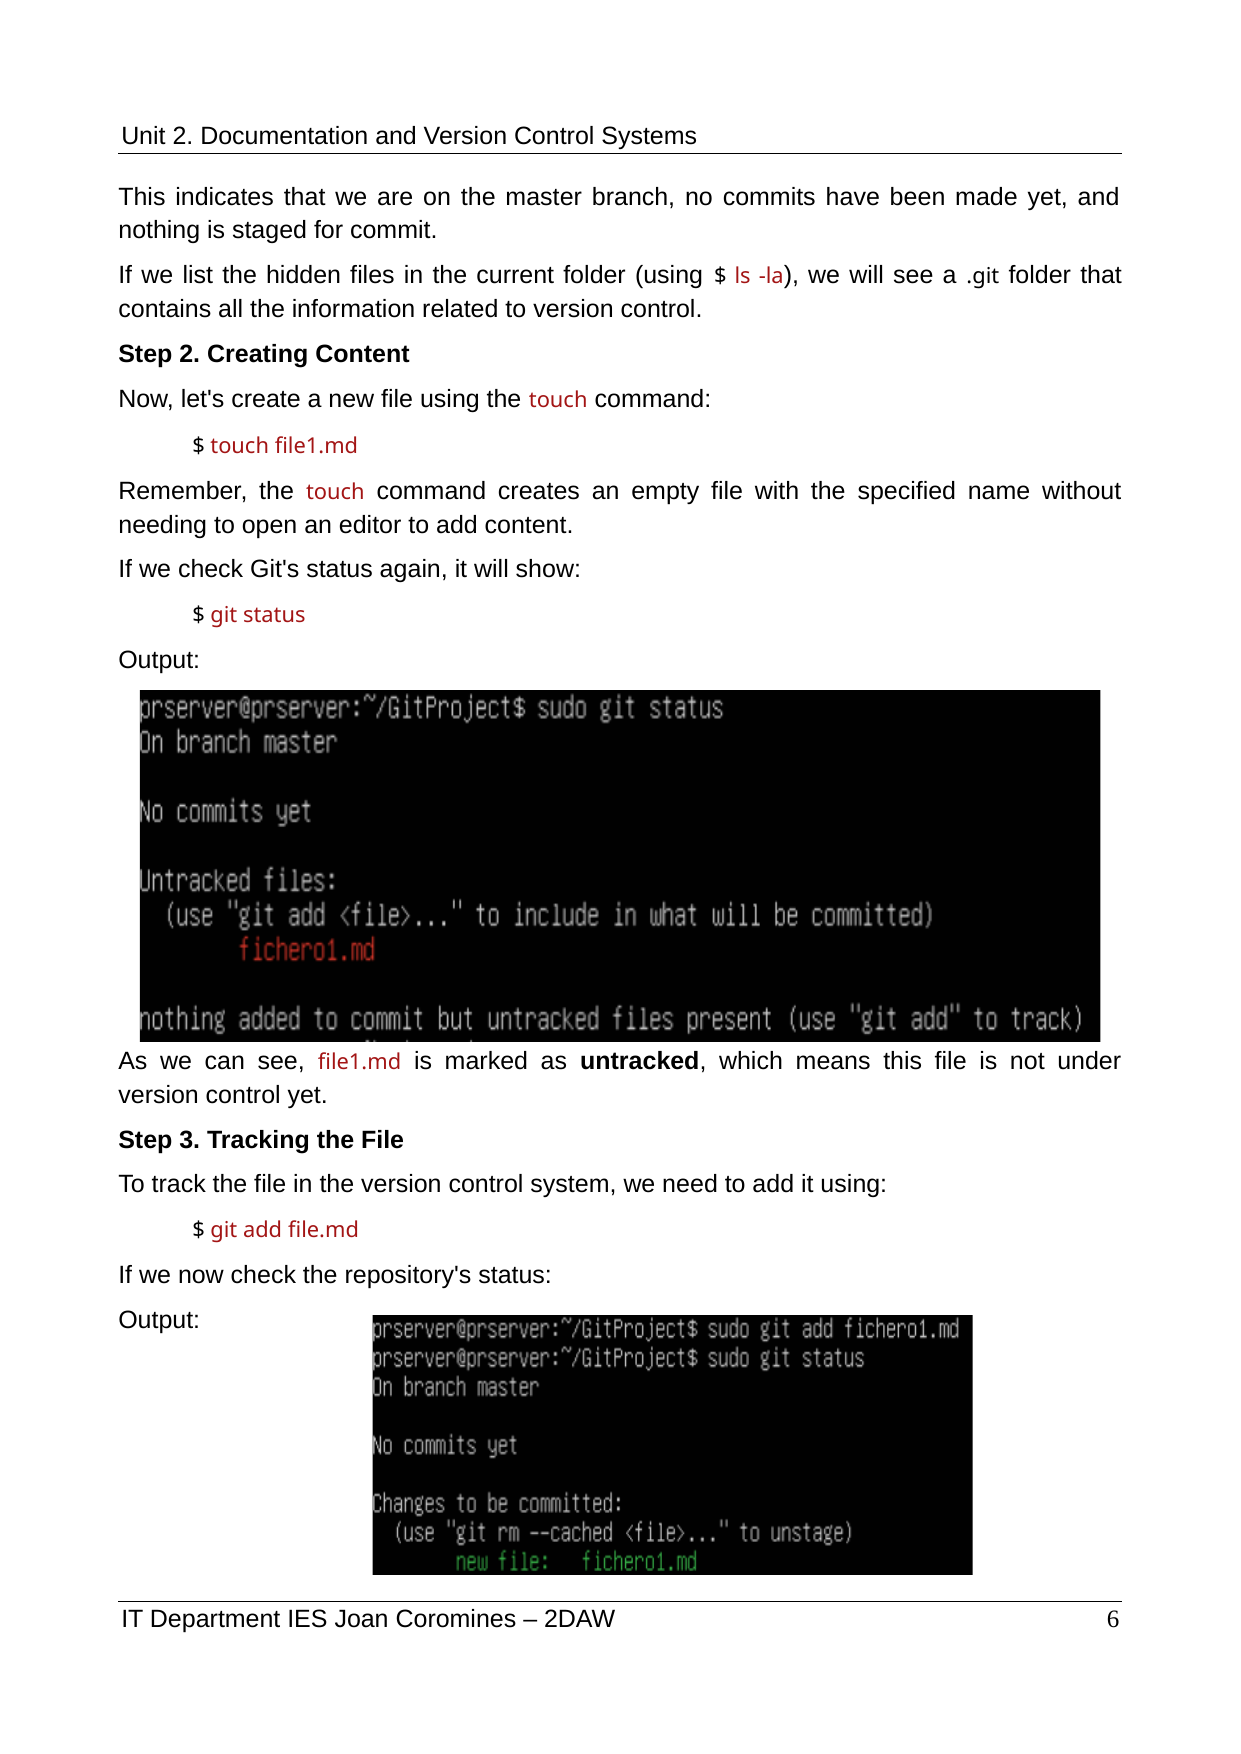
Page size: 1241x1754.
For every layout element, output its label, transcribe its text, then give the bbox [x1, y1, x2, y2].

text $ touch file1.md [192, 430, 1122, 459]
text Output: [118, 645, 1122, 674]
text To track the file in the version control system, we need to add it using: [118, 1169, 1122, 1198]
text If we list the hidden files in the current folder (using $ ls -la), we will see a .git folder that contains all the information related to version control. [118, 260, 1122, 323]
text Now, let's create a new file using the touch command: [118, 384, 1122, 413]
text Output: [118, 1305, 1122, 1334]
text Remember, the touch command creates an empty file with the specified name without needing to open an editor to add content. [118, 476, 1122, 538]
text Step 3. Tracking the File [118, 1125, 1122, 1153]
text If we check Git's status again, it will show: [118, 554, 1122, 583]
text As we can see, file1.md is marked as untracked, which means this file is not under version control yet. [118, 690, 1122, 1109]
text Step 2. Creating Content [118, 339, 1122, 368]
picture [139, 690, 1101, 1042]
text If we now check the repository's status: [118, 1260, 1122, 1289]
text This indicates that we are on the master branch, no commits have been made yet, and nothing is staged for commit. [118, 182, 1122, 244]
text $ git add file.md [192, 1214, 1122, 1244]
text $ git status [192, 599, 1122, 629]
picture [372, 1315, 973, 1575]
